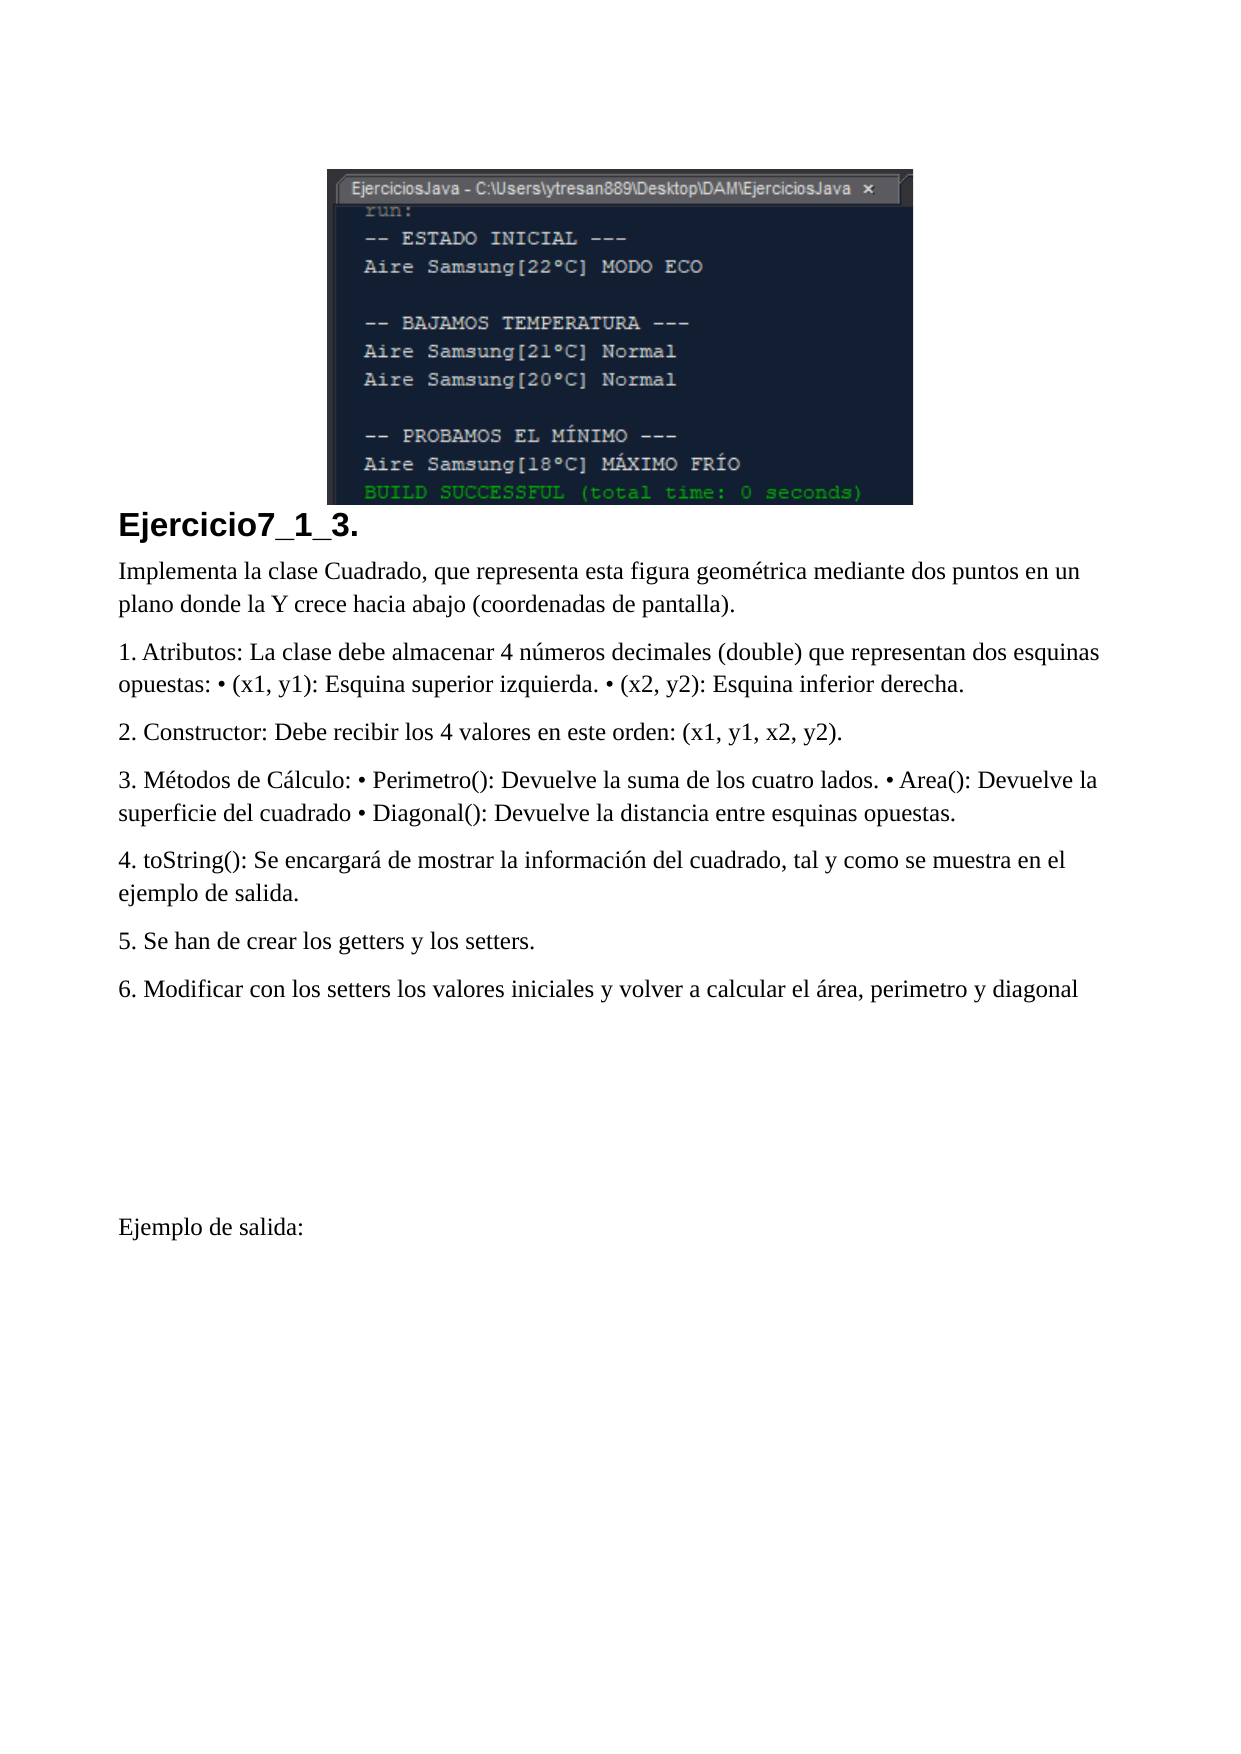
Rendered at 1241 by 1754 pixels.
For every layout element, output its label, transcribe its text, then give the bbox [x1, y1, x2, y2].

text 5. Se han de crear los getters y los setters. [118, 926, 1122, 955]
text Implementa la clase Cuadrado, que representa esta figura geométrica mediante dos puntos en un plano donde la Y crece hacia abajo (coordenadas de pantalla). [118, 556, 1122, 618]
picture [327, 169, 914, 505]
text Ejemplo de salida: [118, 1212, 1122, 1240]
subtitle Ejercicio7_1_3. [118, 237, 1122, 543]
text 1. Atributos: La clase debe almacenar 4 números decimales (double) que representan dos esquinas opuestas: • (x1, y1): Esquina superior izquierda. • (x2, y2): Esquina inferior derecha. [118, 637, 1122, 698]
text 6. Modificar con los setters los valores iniciales y volver a calcular el área, perimetro y diagonal [118, 974, 1122, 1002]
text 4. toString(): Se encargará de mostrar la información del cuadrado, tal y como se muestra en el ejemplo de salida. [118, 845, 1122, 907]
text 3. Métodos de Cálculo: • Perimetro(): Devuelve la suma de los cuatro lados. • Area(): Devuelve la superficie del cuadrado • Diagonal(): Devuelve la distancia entre esquinas opuestas. [118, 765, 1122, 827]
text 2. Constructor: Debe recibir los 4 valores en este orden: (x1, y1, x2, y2). [118, 717, 1122, 746]
